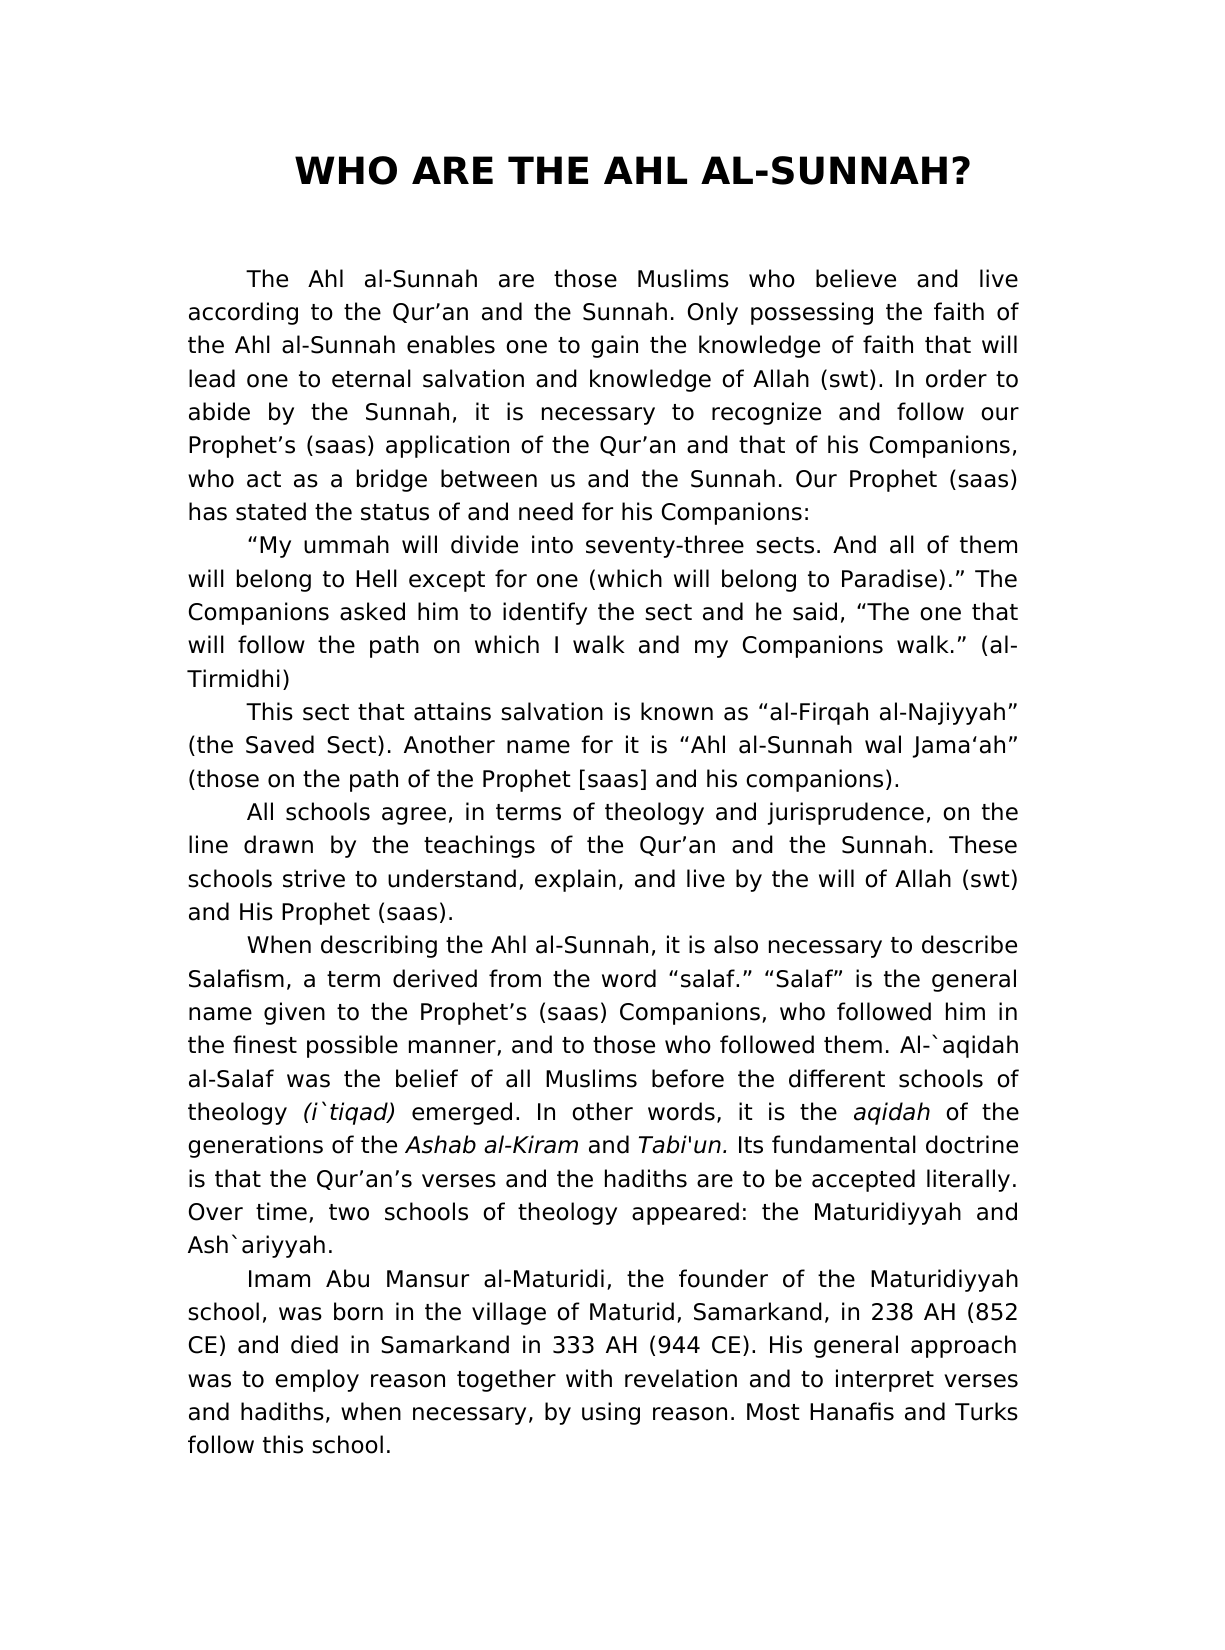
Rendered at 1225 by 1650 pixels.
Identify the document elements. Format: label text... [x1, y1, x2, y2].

text When describing the Ahl al-Sunnah, it is also necessary to describe Salafism, a term derived from the word “salaf.” “Salaf” is the general name given to the Prophet’s (saas) Companions, who followed him in the finest possible manner, and to those who followed them. Al-`aqidah al-Salaf was the belief of all Muslims before the different schools of theology (i`tiqad) emerged. In other words, it is the aqidah of the generations of the Ashab al-Kiram and Tabi'un. Its fundamental doctrine is that the Qur’an’s verses and the hadiths are to be accepted literally. Over time, two schools of theology appeared: the Maturidiyyah and Ash`ariyyah. [187, 927, 1020, 1260]
text Imam Abu Mansur al-Maturidi, the founder of the Maturidiyyah school, was born in the village of Maturid, Samarkand, in 238 AH (852 CE) and died in Samarkand in 333 AH (944 CE). His general approach was to employ reason together with revelation and to interpret verses and hadiths, when necessary, by using reason. Most Hanafis and Turks follow this school. [187, 1260, 1020, 1460]
text This sect that attains salvation is known as “al-Firqah al-Najiyyah” (the Saved Sect). Another name for it is “Ahl al-Sunnah wal Jama‘ah” (those on the path of the Prophet [saas] and his companions). [187, 694, 1020, 794]
text The Ahl al-Sunnah are those Muslims who believe and live according to the Qur’an and the Sunnah. Only possessing the faith of the Ahl al-Sunnah enables one to gain the knowledge of faith that will lead one to eternal salvation and knowledge of Allah (swt). In order to abide by the Sunnah, it is necessary to recognize and follow our Prophet’s (saas) application of the Qur’an and that of his Companions, who act as a bridge between us and the Sunnah. Our Prophet (saas) has stated the status of and need for his Companions: [187, 260, 1020, 527]
text All schools agree, in terms of theology and jurisprudence, on the line drawn by the teachings of the Qur’an and the Sunnah. These schools strive to understand, explain, and live by the will of Allah (swt) and His Prophet (saas). [187, 794, 1020, 927]
text WHO ARE THE AHL AL-SUNNAH? [187, 150, 1020, 194]
text “My ummah will divide into seventy-three sects. And all of them will belong to Hell except for one (which will belong to Paradise).” The Companions asked him to identify the sect and he said, “The one that will follow the path on which I walk and my Companions walk.” (al-Tirmidhi) [187, 527, 1020, 694]
